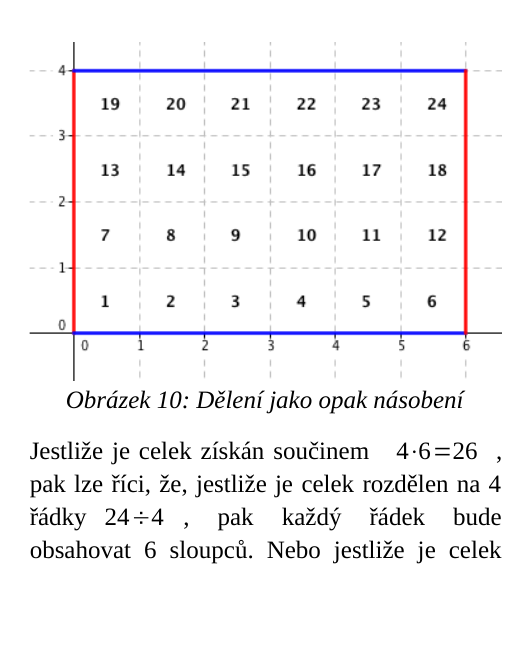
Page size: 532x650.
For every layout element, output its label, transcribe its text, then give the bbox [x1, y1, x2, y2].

picture [29, 42, 502, 381]
text Obrázek 10: Dělení jako opak násobení [29, 381, 502, 414]
text [29, 29, 502, 42]
text Jestliže je celek získán součinem , pak lze říci, že, jestliže je celek rozdělen na 4 řádky, pak každý řádek bude obsahovat 6 sloupců. Nebo jestliže je celek [29, 414, 502, 564]
